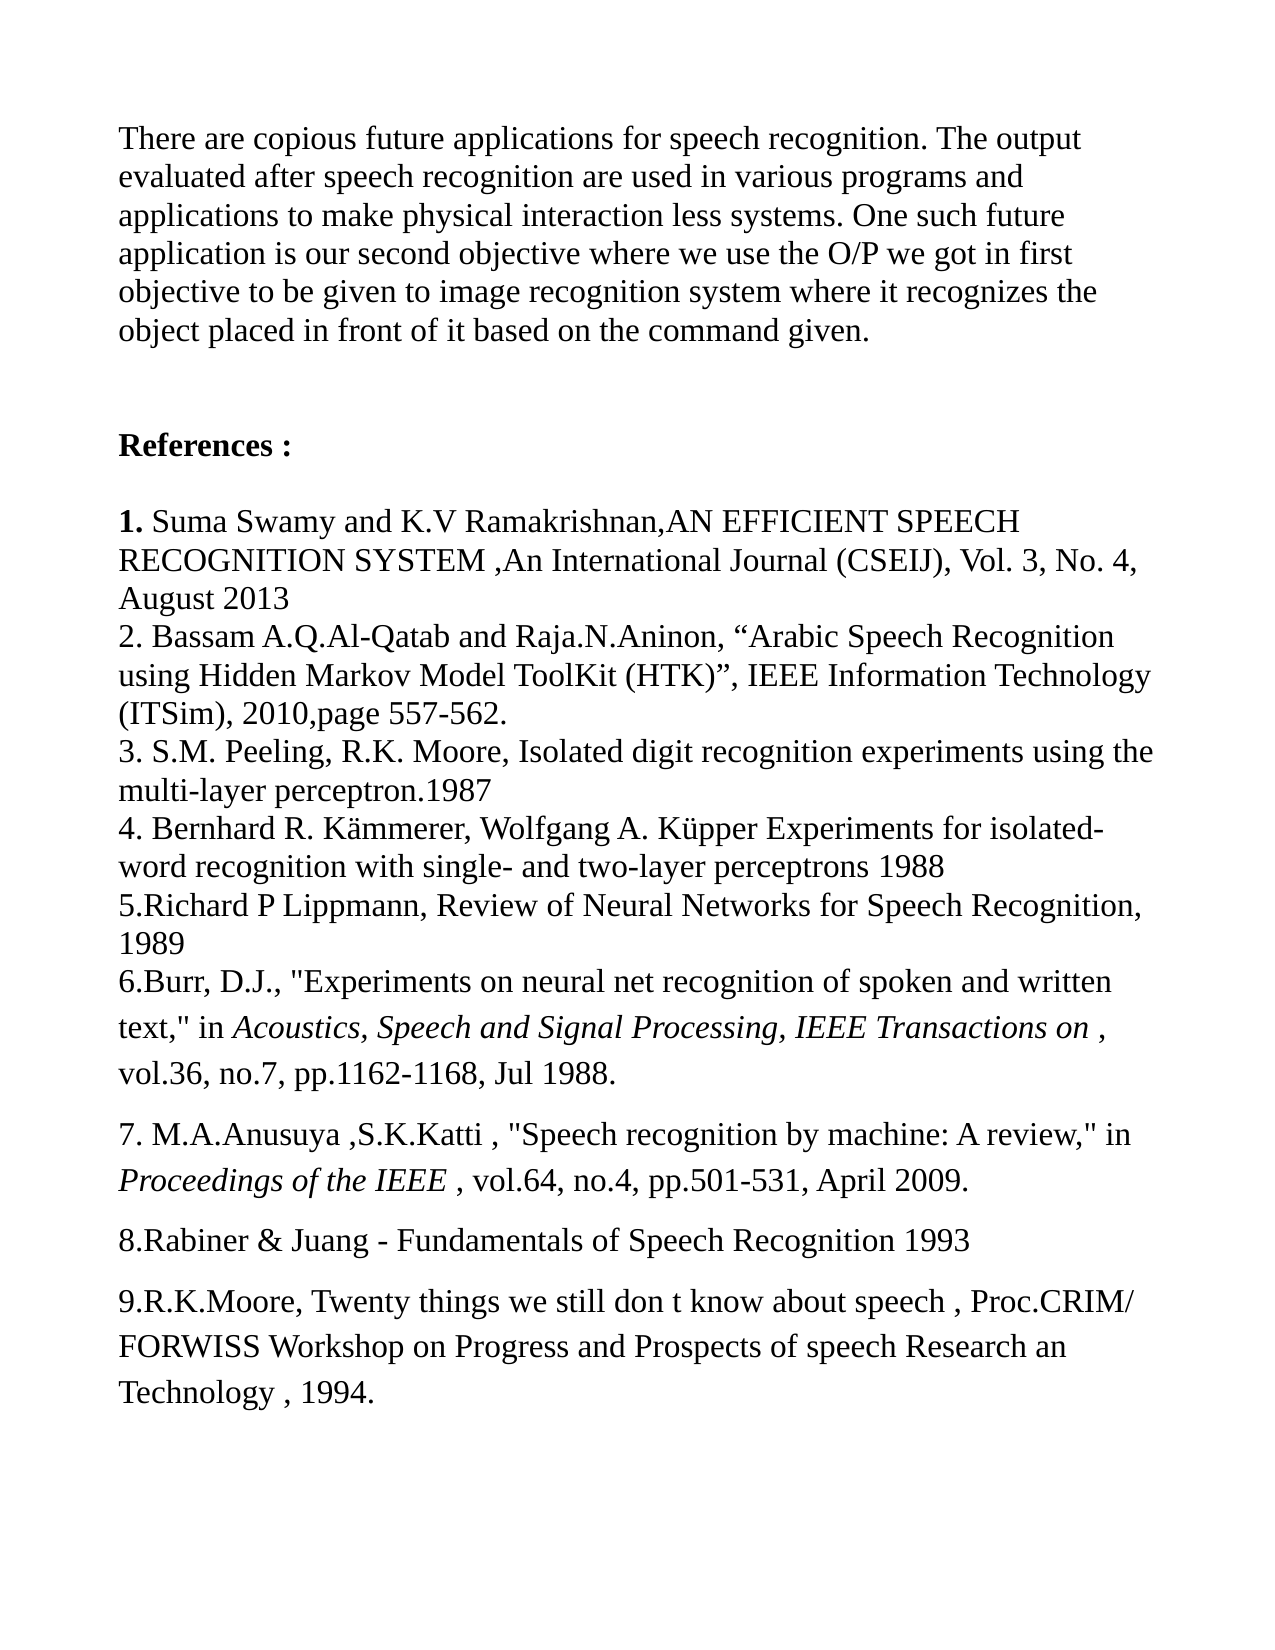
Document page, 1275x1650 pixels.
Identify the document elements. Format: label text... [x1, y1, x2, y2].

text 2. Bassam A.Q.Al-Qatab and Raja.N.Aninon, “Arabic Speech Recognition using Hidden Markov Model ToolKit (HTK)”, IEEE Information Technology (ITSim), 2010,page 557-562. [118, 616, 1157, 731]
text 3. S.M. Peeling, R.K. Moore, Isolated digit recognition experiments using the multi-layer perceptron.1987 [118, 731, 1157, 808]
text 4. Bernhard R. Kämmerer, Wolfgang A. Küpper Experiments for isolated-word recognition with single- and two-layer perceptrons 1988 [118, 808, 1157, 885]
text 9.R.K.Moore, Twenty things we still don t know about speech , Proc.CRIM/ FORWISS Workshop on Progress and Prospects of speech Research an Technology , 1994. [118, 1281, 1157, 1411]
text 6.Burr, D.J., "Experiments on neural net recognition of spoken and written text," in Acoustics, Speech and Signal Processing, IEEE Transactions on , vol.36, no.7, pp.1162-1168, Jul 1988. [118, 961, 1157, 1092]
text 5.Richard P Lippmann, Review of Neural Networks for Speech Recognition, 1989 [118, 885, 1157, 961]
text There are copious future applications for speech recognition. The output evaluated after speech recognition are used in various programs and applications to make physical interaction less systems. One such future application is our second objective where we use the O/P we got in first objective to be given to image recognition system where it recognizes the object placed in front of it based on the command given. [118, 118, 1157, 348]
text 7. M.A.Anusuya ,S.K.Katti , "Speech recognition by machine: A review," in Proceedings of the IEEE , vol.64, no.4, pp.501-531, April 2009. [118, 1114, 1157, 1198]
text 8.Rabiner & Juang - Fundamentals of Speech Recognition 1993 [118, 1220, 1157, 1259]
text 1. Suma Swamy and K.V Ramakrishnan,AN EFFICIENT SPEECH RECOGNITION SYSTEM ,An International Journal (CSEIJ), Vol. 3, No. 4, August 2013 [118, 501, 1157, 616]
text References : [118, 425, 1157, 463]
